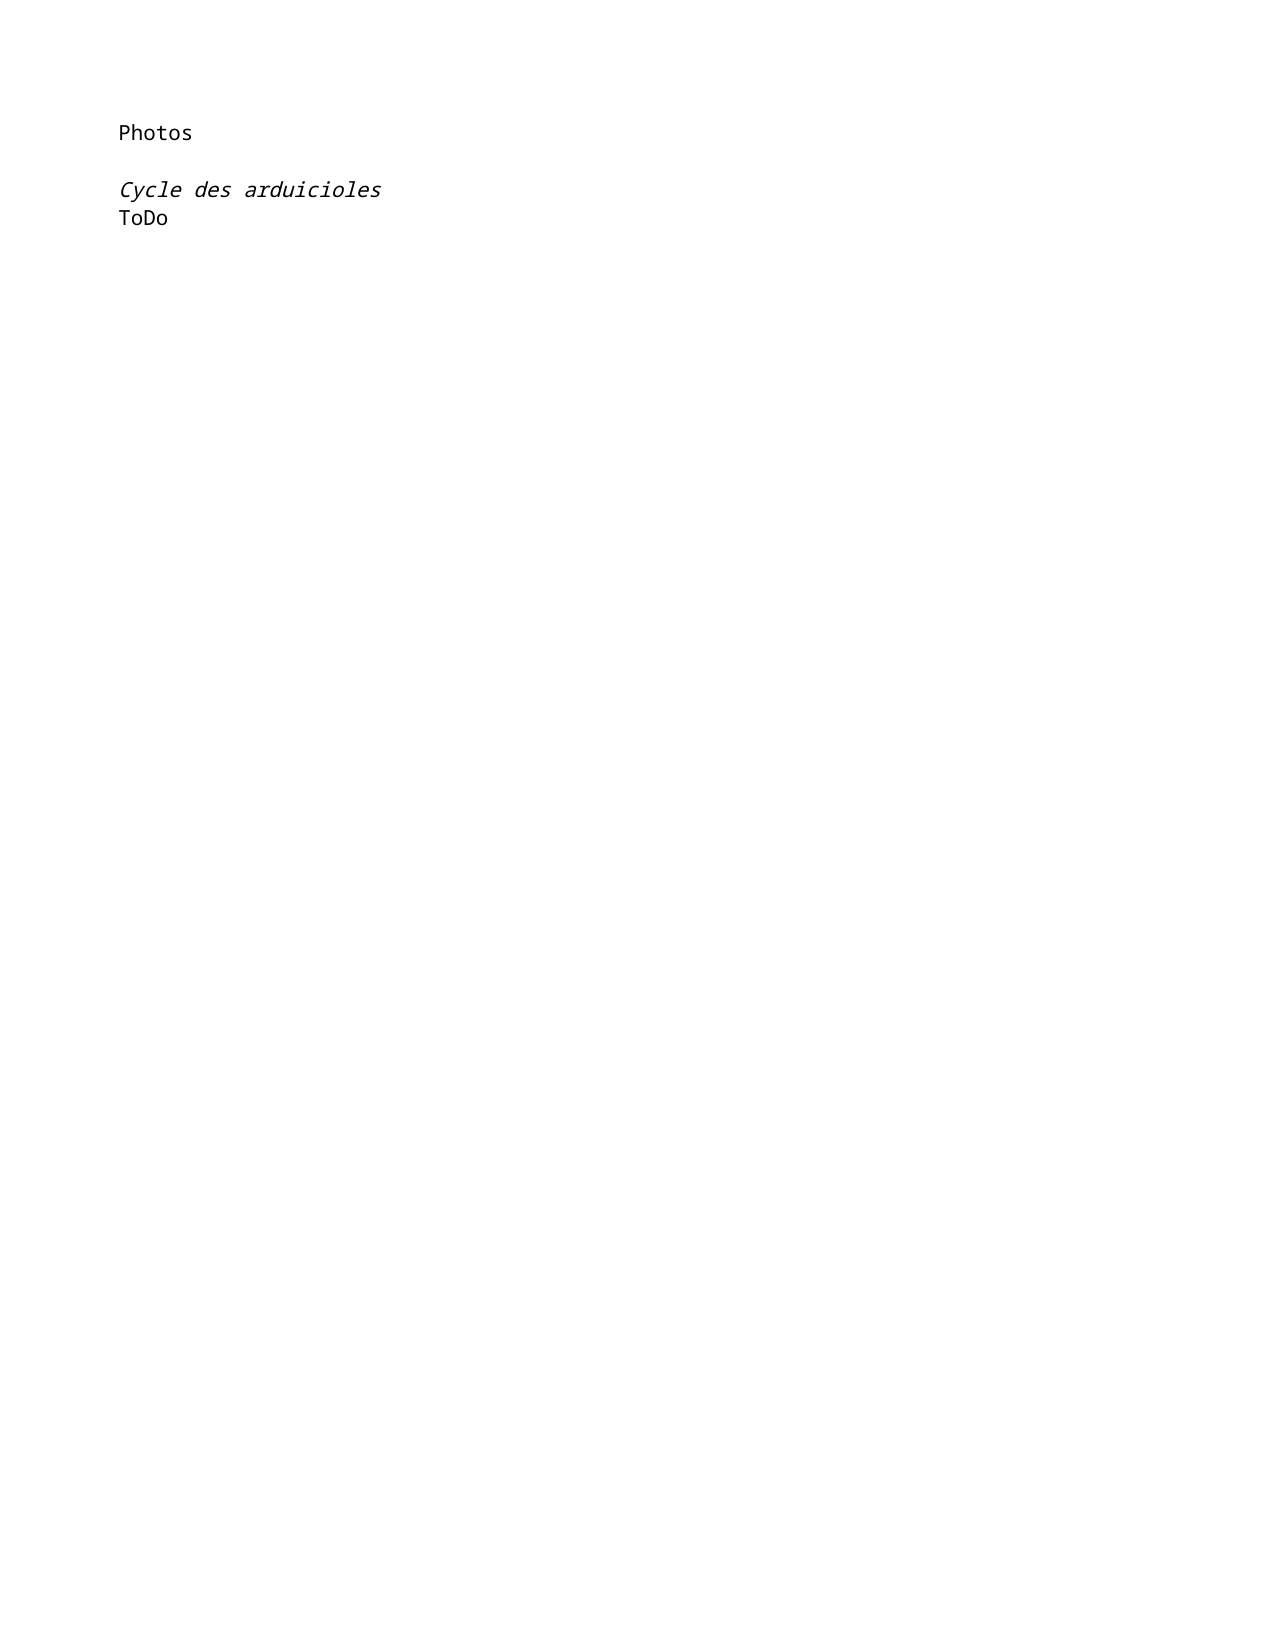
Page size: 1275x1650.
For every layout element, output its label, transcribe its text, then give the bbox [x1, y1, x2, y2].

text Photos [118, 118, 1157, 147]
text Cycle des arduicioles [118, 175, 1157, 203]
text ToDo [118, 203, 1157, 232]
